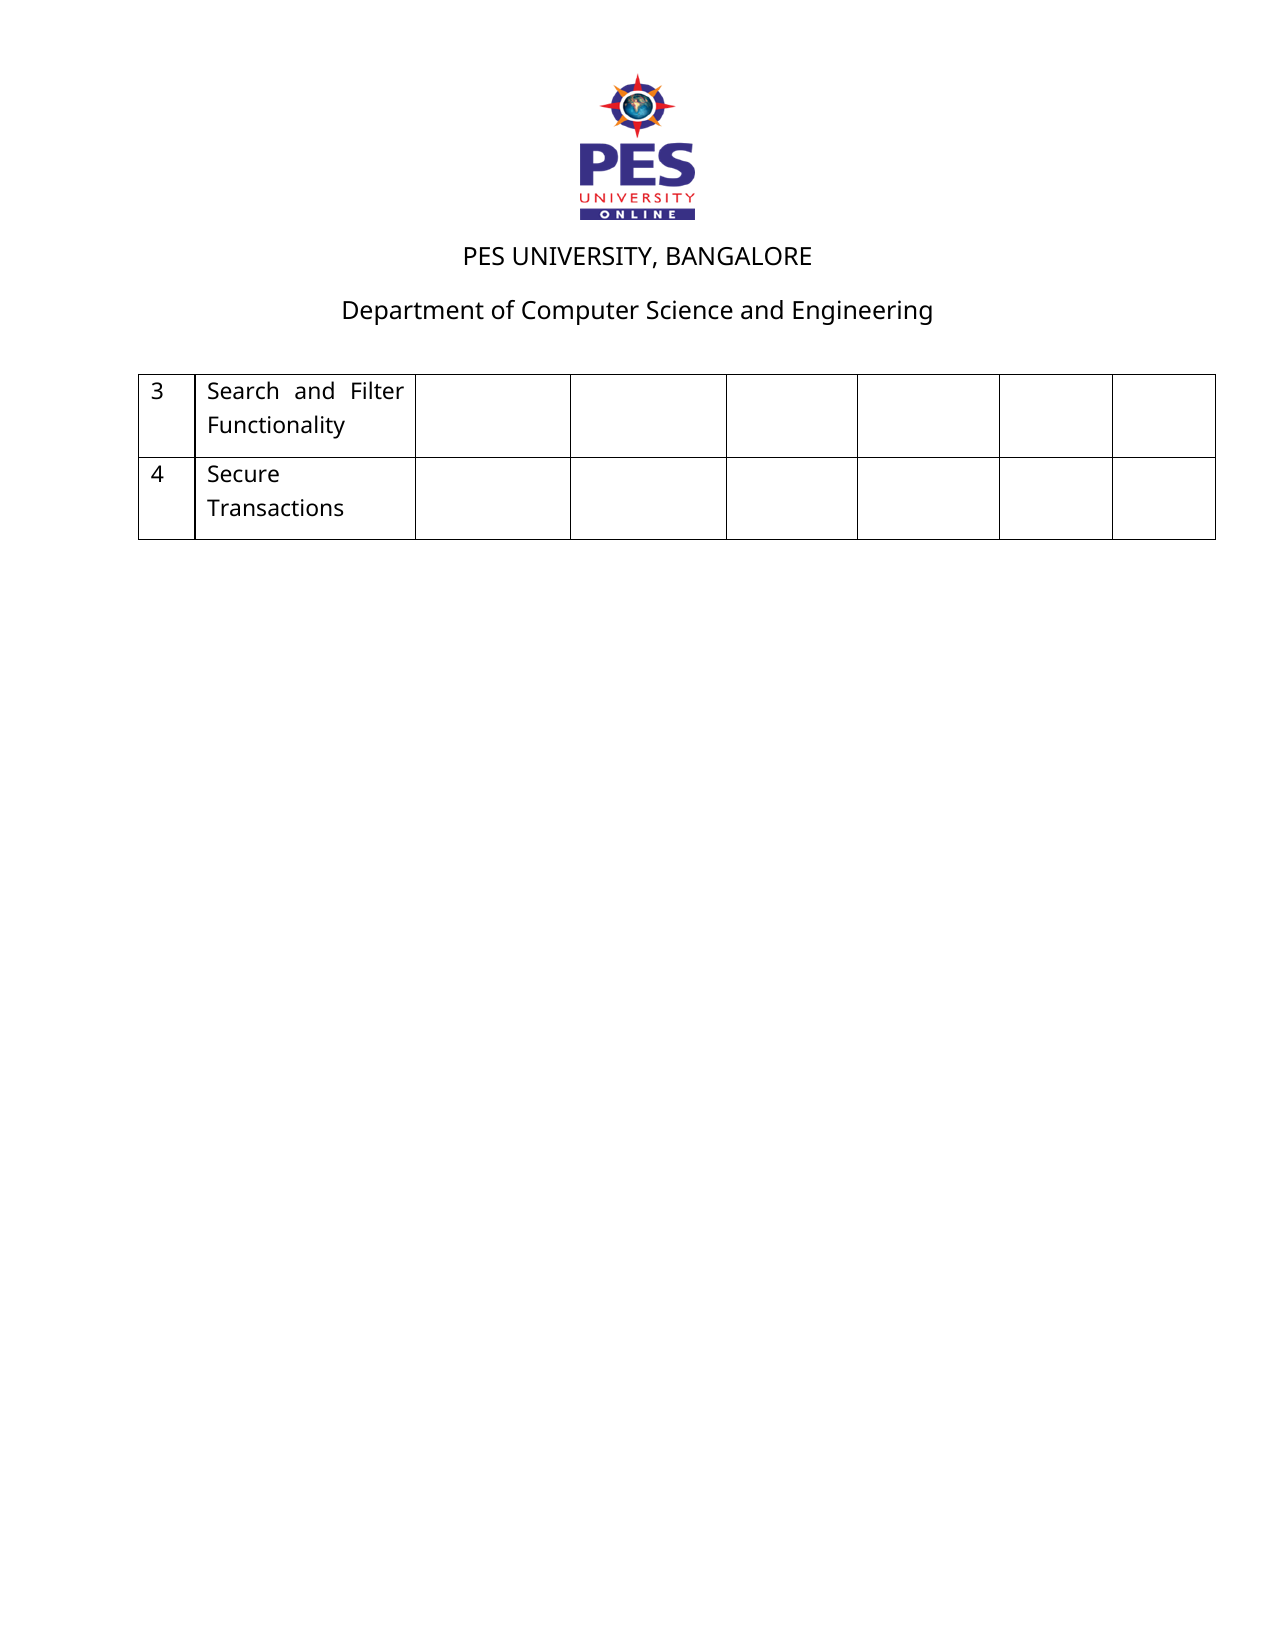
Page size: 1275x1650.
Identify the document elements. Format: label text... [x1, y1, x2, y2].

picture [580, 73, 695, 220]
table_cell 4 [139, 458, 194, 539]
table_cell [1113, 458, 1215, 539]
table_cell [571, 458, 726, 539]
table_cell [727, 458, 857, 539]
table_cell [416, 375, 570, 457]
table_cell [416, 458, 570, 539]
table_cell Search and Filter Functionality [196, 375, 415, 457]
table_cell [858, 458, 999, 539]
table_cell Secure Transactions [196, 458, 415, 539]
table_cell 3 [139, 375, 194, 457]
table_cell [727, 375, 857, 457]
table_cell [571, 375, 726, 457]
table_cell [858, 375, 999, 457]
table_cell [1000, 375, 1112, 457]
table_cell [1000, 458, 1112, 539]
table_cell [1113, 375, 1215, 457]
